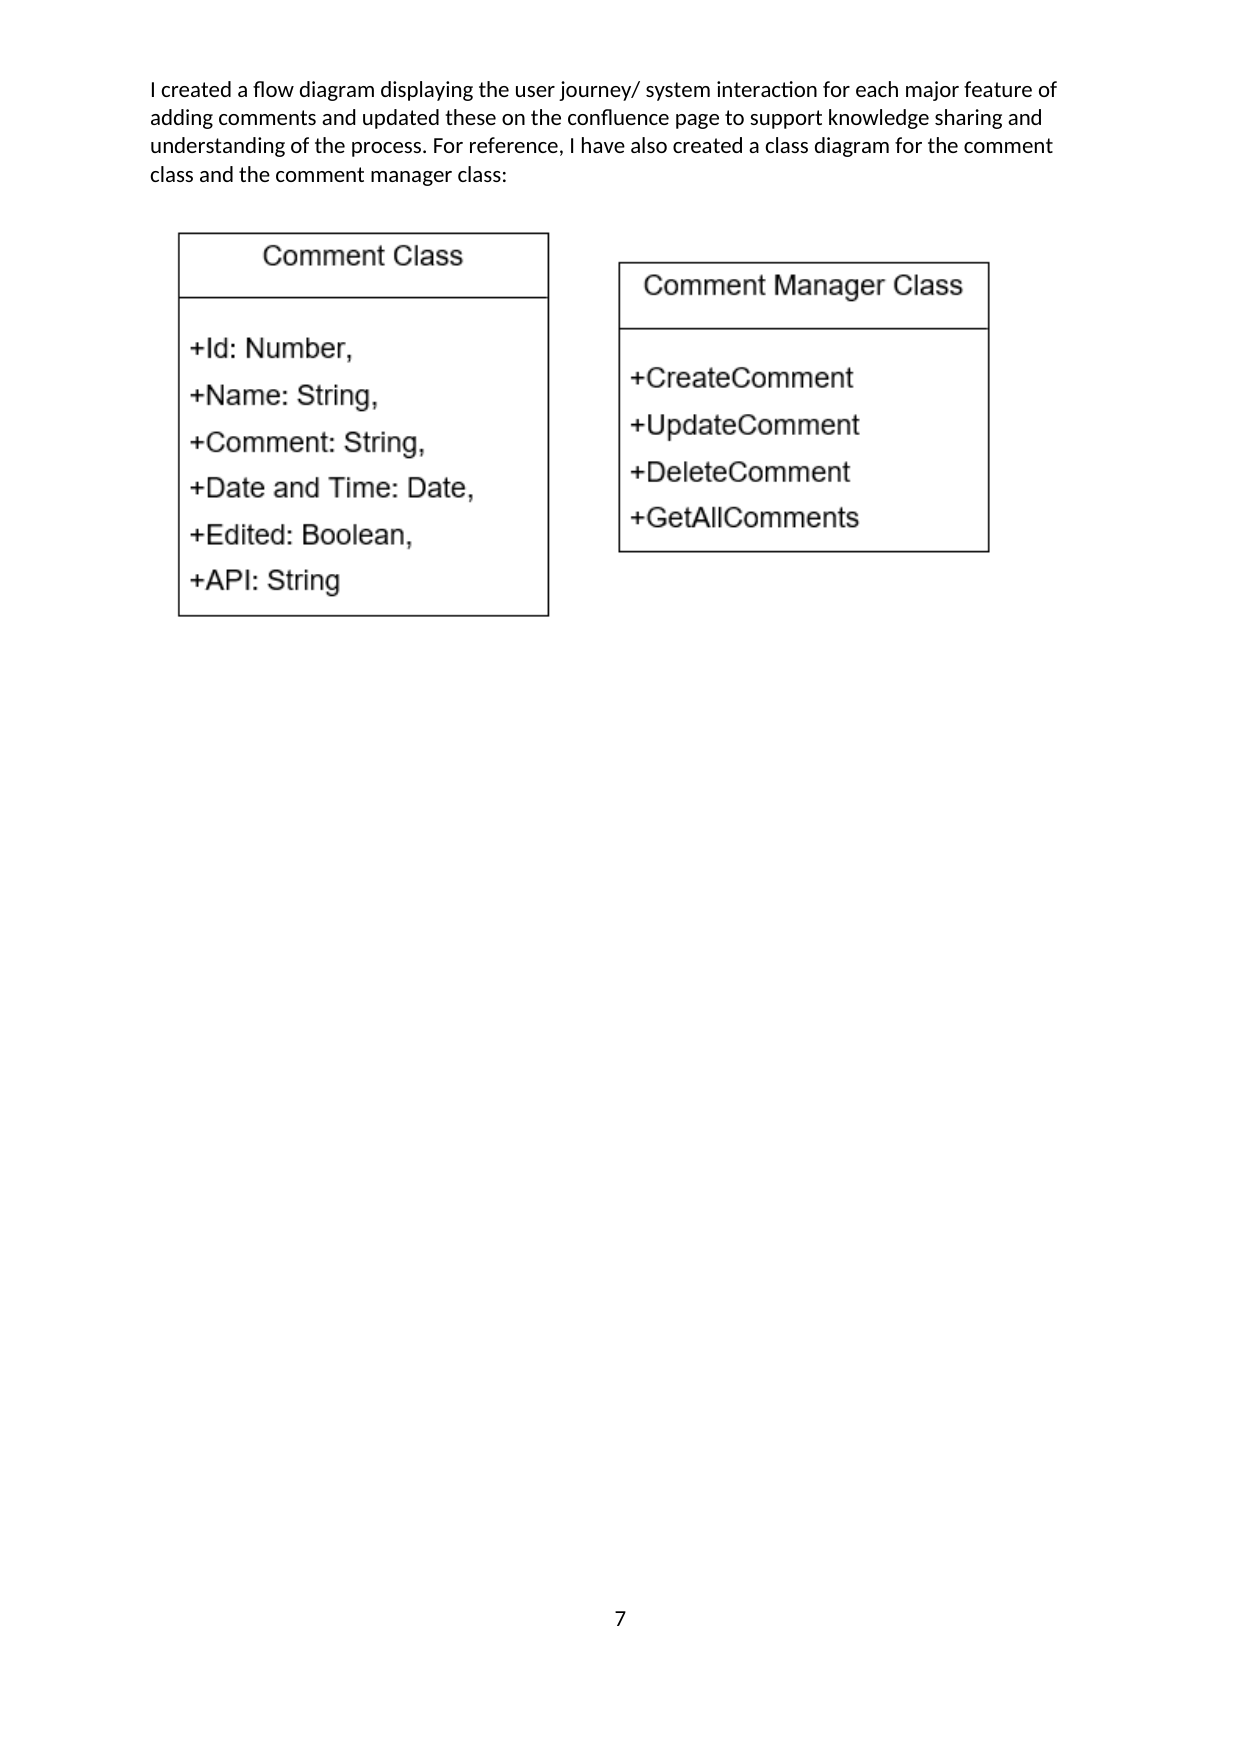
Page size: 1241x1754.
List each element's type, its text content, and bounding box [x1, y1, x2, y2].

text I created a flow diagram displaying the user journey/ system interaction for each major feature of adding comments and updated these on the confluence page to support knowledge sharing and understanding of the process. For reference, I have also created a class diagram for the comment class and the comment manager class: [150, 75, 1090, 188]
